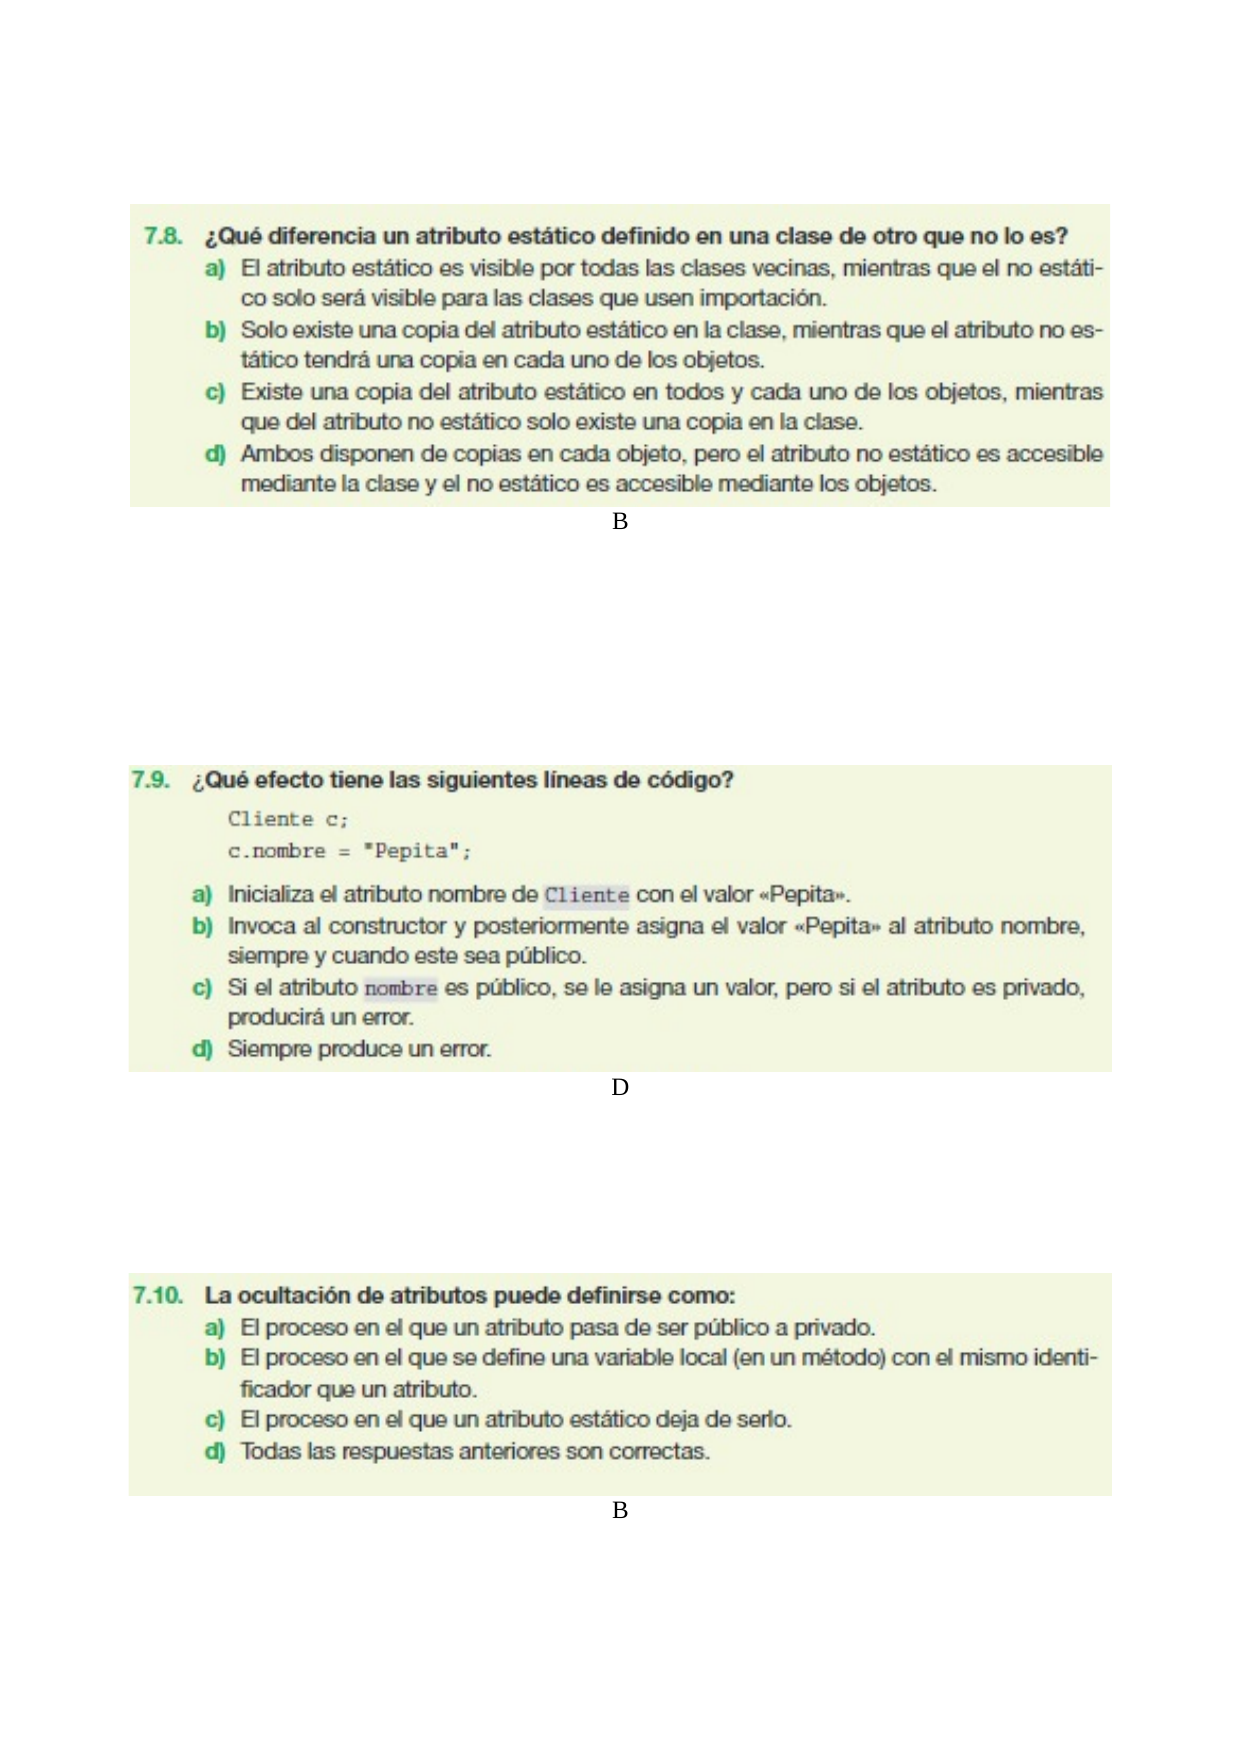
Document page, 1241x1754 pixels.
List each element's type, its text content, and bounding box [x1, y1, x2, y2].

picture [128, 765, 1112, 1072]
text D [118, 765, 1122, 1101]
text B [118, 1273, 1122, 1524]
picture [130, 204, 1111, 507]
text B [118, 204, 1122, 535]
picture [128, 1273, 1112, 1496]
